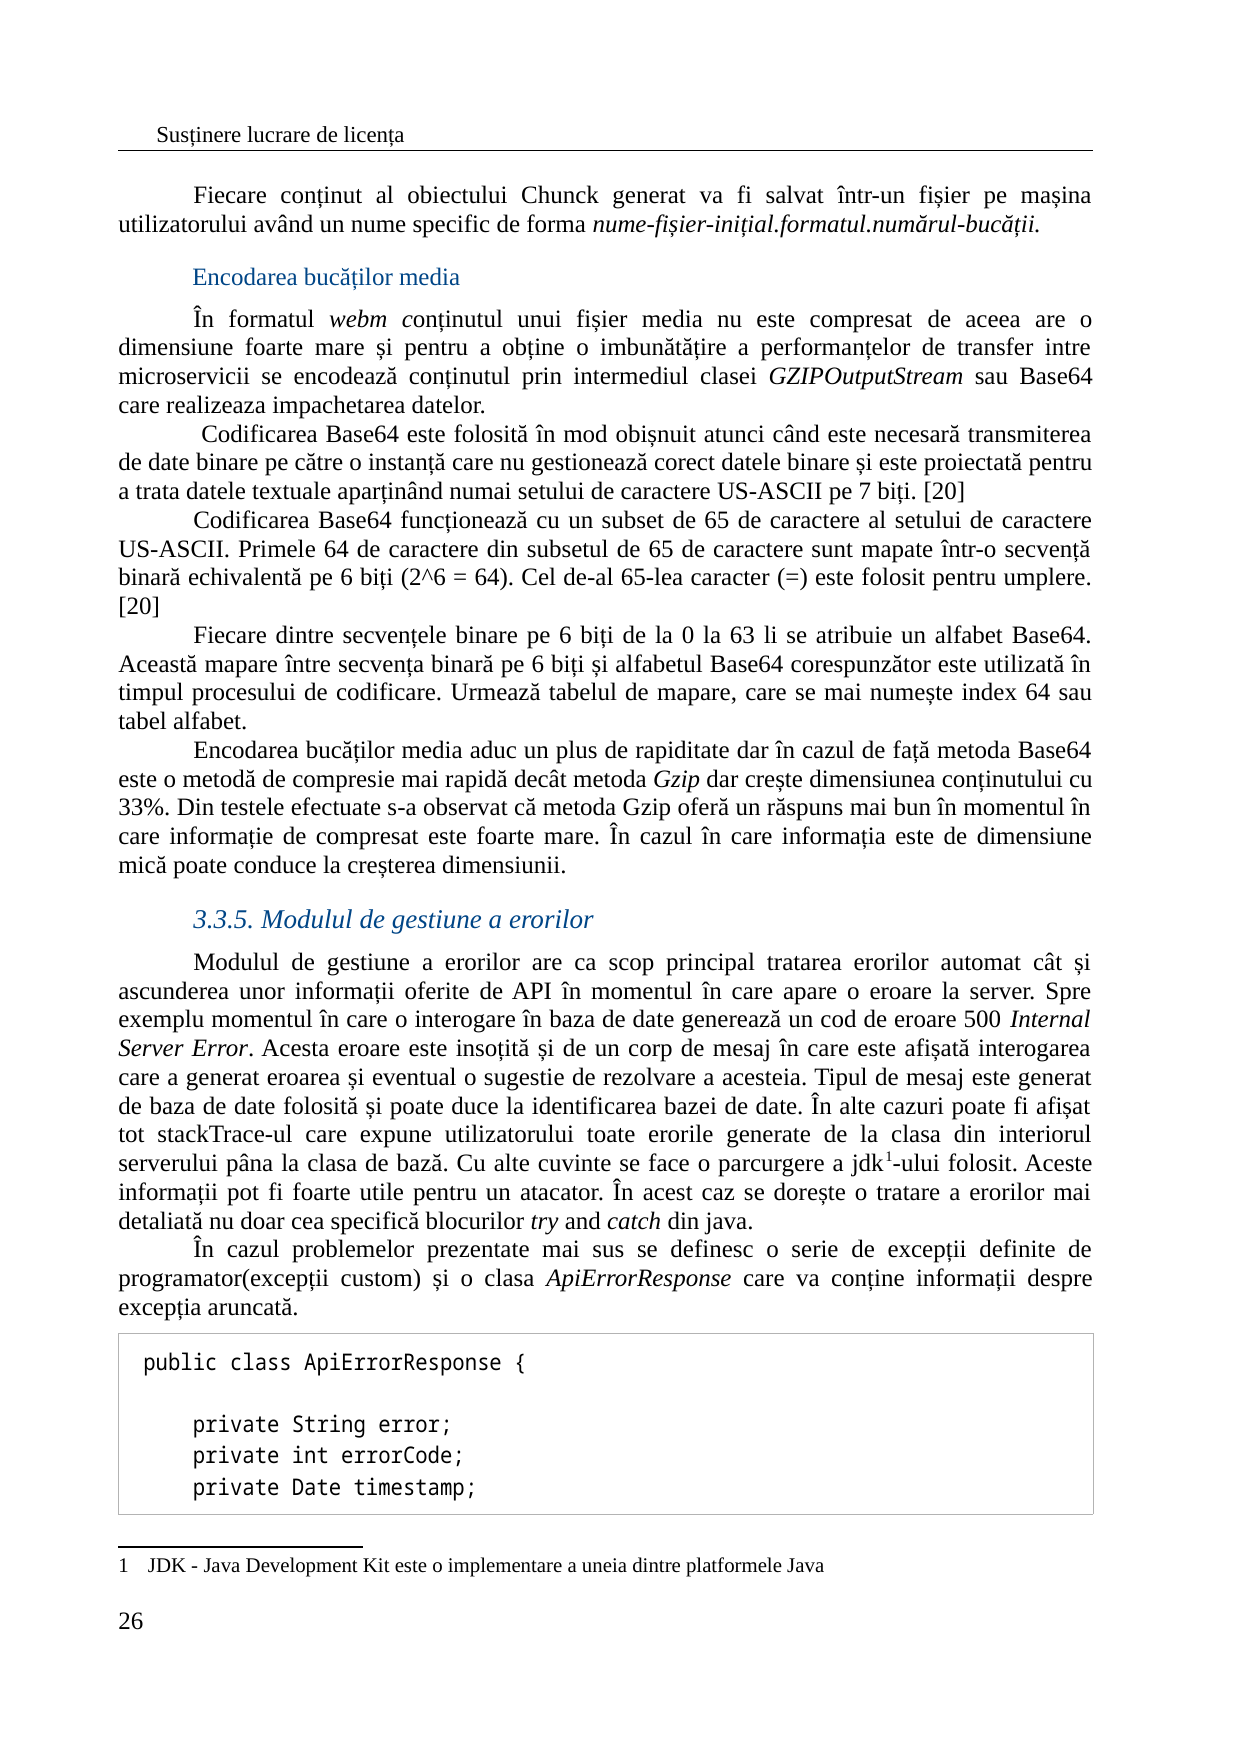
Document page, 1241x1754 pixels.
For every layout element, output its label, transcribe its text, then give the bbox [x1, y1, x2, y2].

text Fiecare conținut al obiectului Chunck generat va fi salvat într-un fișier pe mașina utilizatorului având un nume specific de forma nume-fișier-inițial.formatul.numărul-bucății. [118, 180, 1093, 238]
text private Date timestamp; [119, 1458, 1093, 1514]
text public class ApiErrorResponse { [119, 1334, 1093, 1377]
subtitle Encodarea bucăților media [192, 262, 1093, 291]
text Modulul de gestiune a erorilor are ca scop principal tratarea erorilor automat cât și ascunderea unor informații oferite de API în momentul în care apare o eroare la server. Spre exemplu momentul în care o interogare în baza de date generează un cod de eroare 500 Internal Server Error. Acesta eroare este insoțită și de un corp de mesaj în care este afișată interogarea care a generat eroarea și eventual o sugestie de rezolvare a acesteia. Tipul de mesaj este generat de baza de date folosită și poate duce la identificarea bazei de date. În alte cazuri poate fi afișat tot stackTrace-ul care expune utilizatorului toate erorile generate de la clasa din interiorul serverului pâna la clasa de bază. Cu alte cuvinte se face o parcurgere a jdk-ului folosit. Aceste informații pot fi foarte utile pentru un atacator. În acest caz se dorește o tratare a erorilor mai detaliată nu doar cea specifică blocurilor try and catch din java. [118, 947, 1093, 1234]
text În cazul problemelor prezentate mai sus se definesc o serie de excepții definite de programator(excepții custom) și o clasa ApiErrorResponse care va conține informații despre excepția aruncată. [118, 1234, 1093, 1321]
text Fiecare dintre secvențele binare pe 6 biți de la 0 la 63 li se atribuie un alfabet Base64. Această mapare între secvența binară pe 6 biți și alfabetul Base64 corespunzător este utilizată în timpul procesului de codificare. Urmează tabelul de mapare, care se mai numește index 64 sau tabel alfabet. [118, 620, 1093, 735]
text private String error; [119, 1396, 1093, 1427]
subtitle Modulul de gestiune a erorilor [193, 903, 1093, 934]
text Codificarea Base64 funcționează cu un subset de 65 de caractere al setului de caractere US-ASCII. Primele 64 de caractere din subsetul de 65 de caractere sunt mapate într-o secvență binară echivalentă pe 6 biți (2^6 = 64). Cel de-al 65-lea caracter (=) este folosit pentru umplere. [40] [118, 505, 1093, 620]
text Encodarea bucăților media aduc un plus de rapiditate dar în cazul de față metoda Base64 este o metodă de compresie mai rapidă decât metoda Gzip dar crește dimensiunea conținutului cu 33%. Din testele efectuate s-a observat că metoda Gzip oferă un răspuns mai bun în momentul în care informație de compresat este foarte mare. În cazul în care informația este de dimensiune mică poate conduce la creșterea dimensiunii. [118, 735, 1093, 879]
text În formatul webm conținutul unui fișier media nu este compresat de aceea are o dimensiune foarte mare și pentru a obține o imbunătățire a performanțelor de transfer intre microservicii se encodează conținutul prin intermediul clasei GZIPOutputStream sau Base64 care realizeaza impachetarea datelor. [118, 304, 1093, 419]
text private int errorCode; [119, 1427, 1093, 1458]
text JDK - Java Development Kit este o implementare a uneia dintre platformele Java [118, 1553, 1093, 1577]
text Codificarea Base64 este folosită în mod obișnuit atunci când este necesară transmiterea de date binare pe către o instanță care nu gestionează corect datele binare și este proiectată pentru a trata datele textuale aparținând numai setului de caractere US-ASCII pe 7 biți. [39] [118, 419, 1093, 505]
